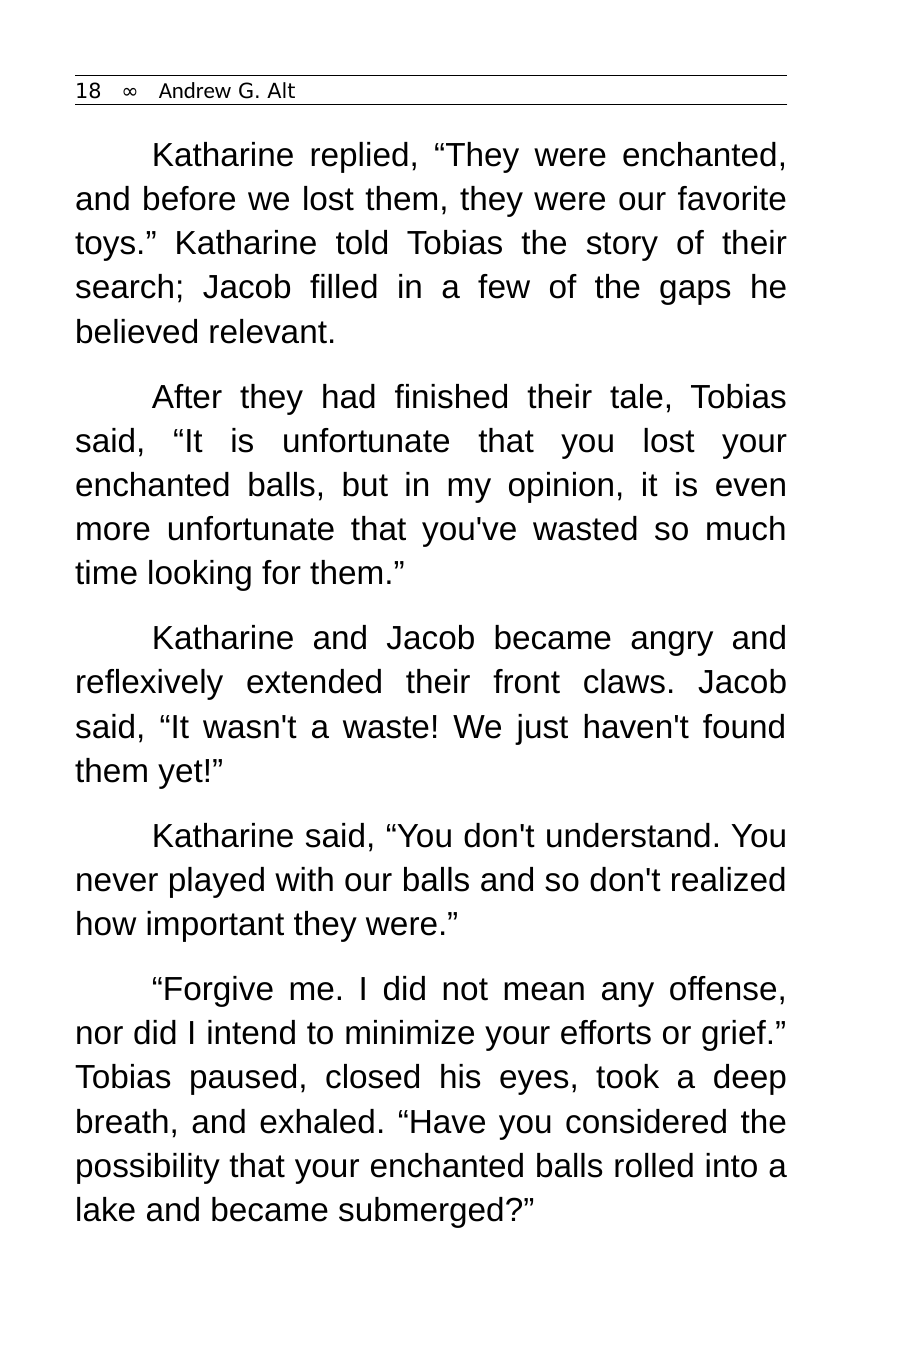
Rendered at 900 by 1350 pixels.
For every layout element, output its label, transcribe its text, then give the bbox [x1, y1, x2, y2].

text Katharine replied, “They were enchanted, and before we lost them, they were our favorite toys.” Katharine told Tobias the story of their search; Jacob filled in a few of the gaps he believed relevant. [75, 135, 787, 350]
text Katharine and Jacob became angry and reflexively extended their front claws. Jacob said, “It wasn't a waste! We just haven't found them yet!” [75, 618, 787, 789]
text Katharine said, “You don't understand. You never played with our balls and so don't realized how important they were.” [75, 816, 787, 943]
text “Forgive me. I did not mean any offense, nor did I intend to minimize your efforts or grief.” Tobias paused, closed his eyes, took a deep breath, and exhaled. “Have you considered the possibility that your enchanted balls rolled into a lake and became submerged?” [75, 969, 787, 1228]
text After they had finished their tale, Tobias said, “It is unfortunate that you lost your enchanted balls, but in my opinion, it is even more unfortunate that you've wasted so much time looking for them.” [75, 377, 787, 592]
